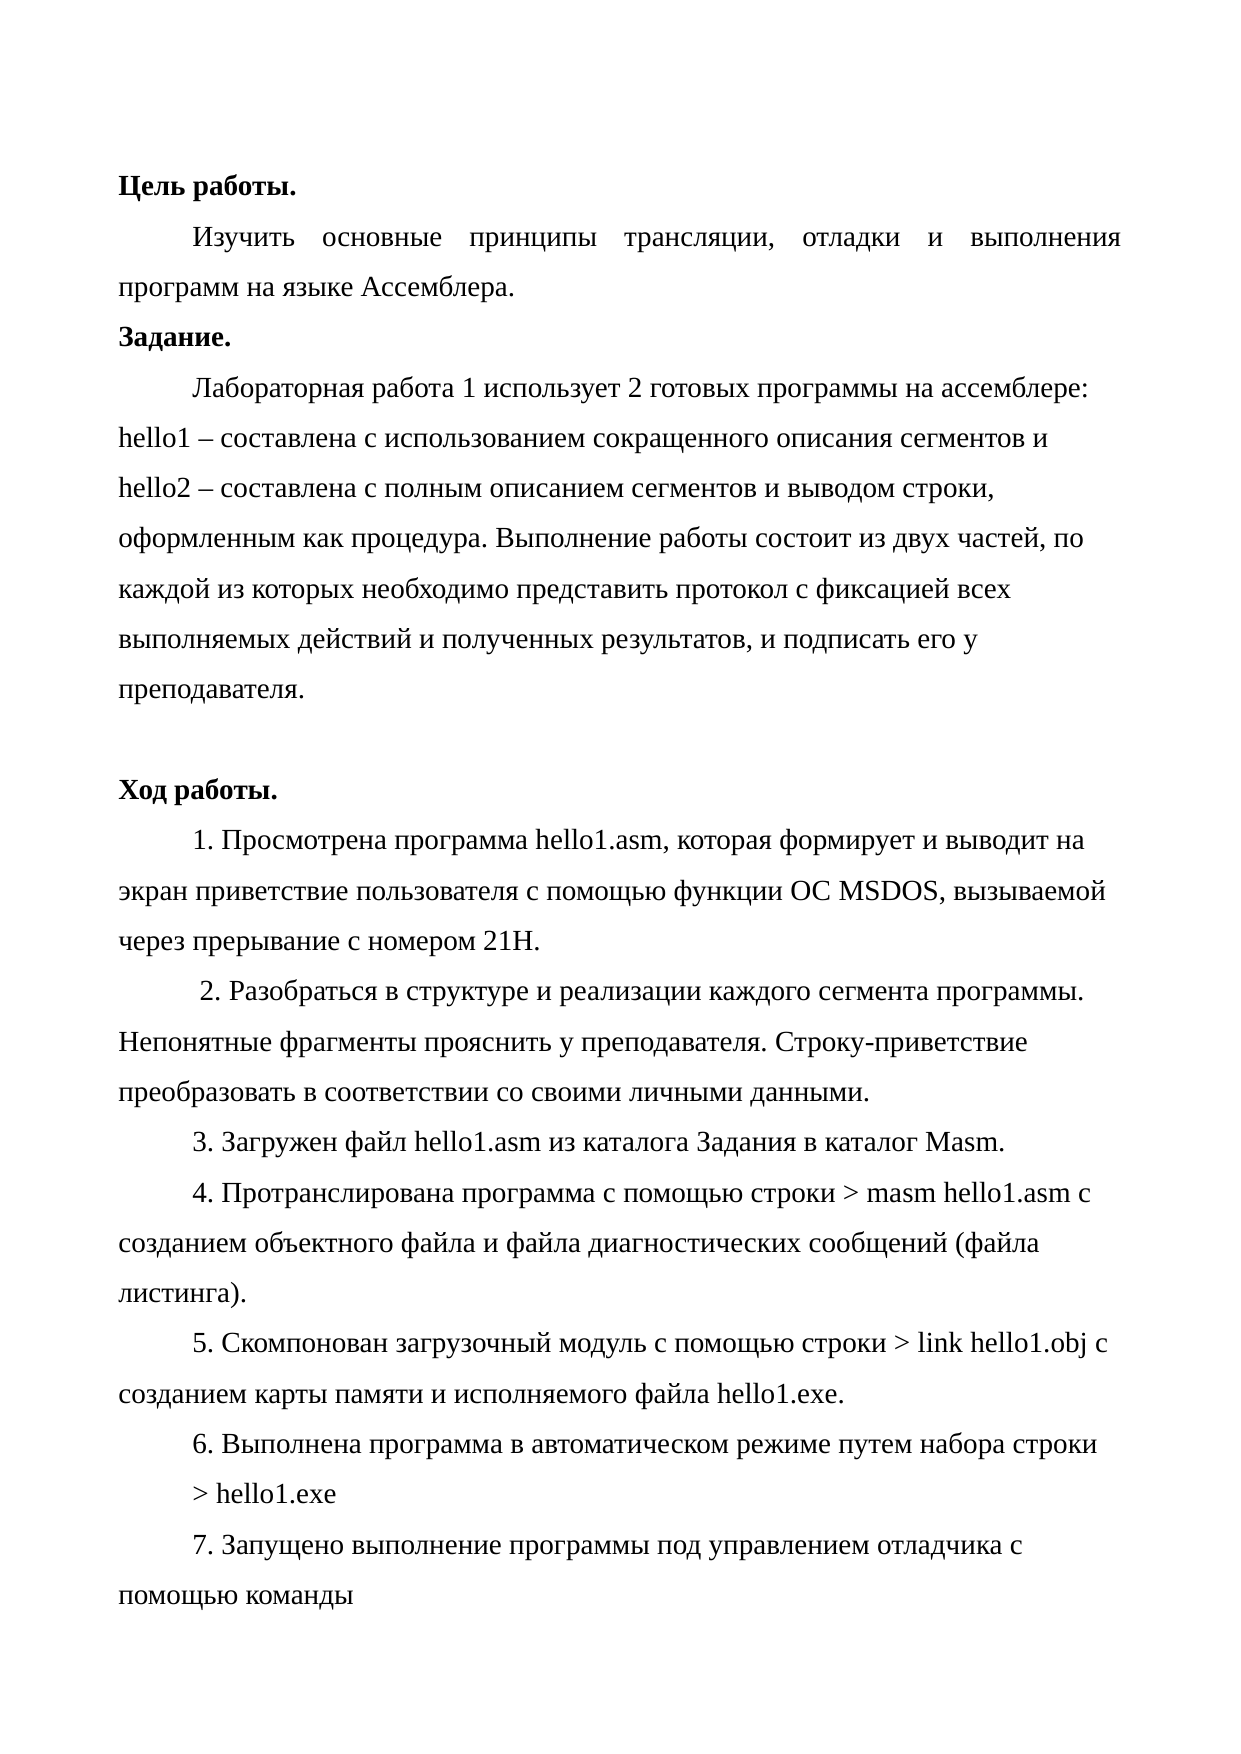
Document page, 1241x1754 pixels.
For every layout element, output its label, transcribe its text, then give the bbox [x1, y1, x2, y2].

subtitle > hello1.exe [118, 1477, 1122, 1510]
subtitle 3. Загружен файл hello1.asm из каталога Задания в каталог Masm. [118, 1124, 1122, 1158]
text Изучить основные принципы трансляции, отладки и выполнения программ на языке Ассемблера. [118, 219, 1122, 303]
subtitle 1. Просмотрена программа hello1.asm, которая формирует и выводит на экран приветствие пользователя с помощью функции ОС MSDOS, вызываемой через прерывание с номером 21H. [118, 822, 1122, 957]
subtitle 6. Выполнена программа в автоматическом режиме путем набора строки [118, 1426, 1122, 1460]
subtitle 5. Скомпонован загрузочный модуль с помощью строки > link hello1.obj с созданием карты памяти и исполняемого файла hello1.exe. [118, 1326, 1122, 1409]
subtitle 4. Протранслирована программа с помощью строки > masm hello1.asm c созданием объектного файла и файла диагностических сообщений (файла листинга). [118, 1175, 1122, 1309]
subtitle 2. Разобраться в структуре и реализации каждого сегмента программы. Непонятные фрагменты прояснить у преподавателя. Строку-приветствие преобразовать в соответствии со своими личными данными. [118, 973, 1122, 1108]
subtitle Ход работы. [118, 772, 1122, 806]
text Лабораторная работа 1 использует 2 готовых программы на ассемблере: hello1 – составлена с использованием сокращенного описания сегментов и hello2 – составлена с полным описанием сегментов и выводом строки, оформленным как процедура. Выполнение работы состоит из двух частей, по каждой из которых необходимо представить протокол с фиксацией всех выполняемых действий и полученных результатов, и подписать его у преподавателя. [118, 370, 1122, 705]
subtitle Цель работы. [118, 168, 1122, 202]
subtitle 7. Запущено выполнение программы под управлением отладчика с помощью команды [118, 1527, 1122, 1611]
text Задание. [118, 319, 1122, 353]
